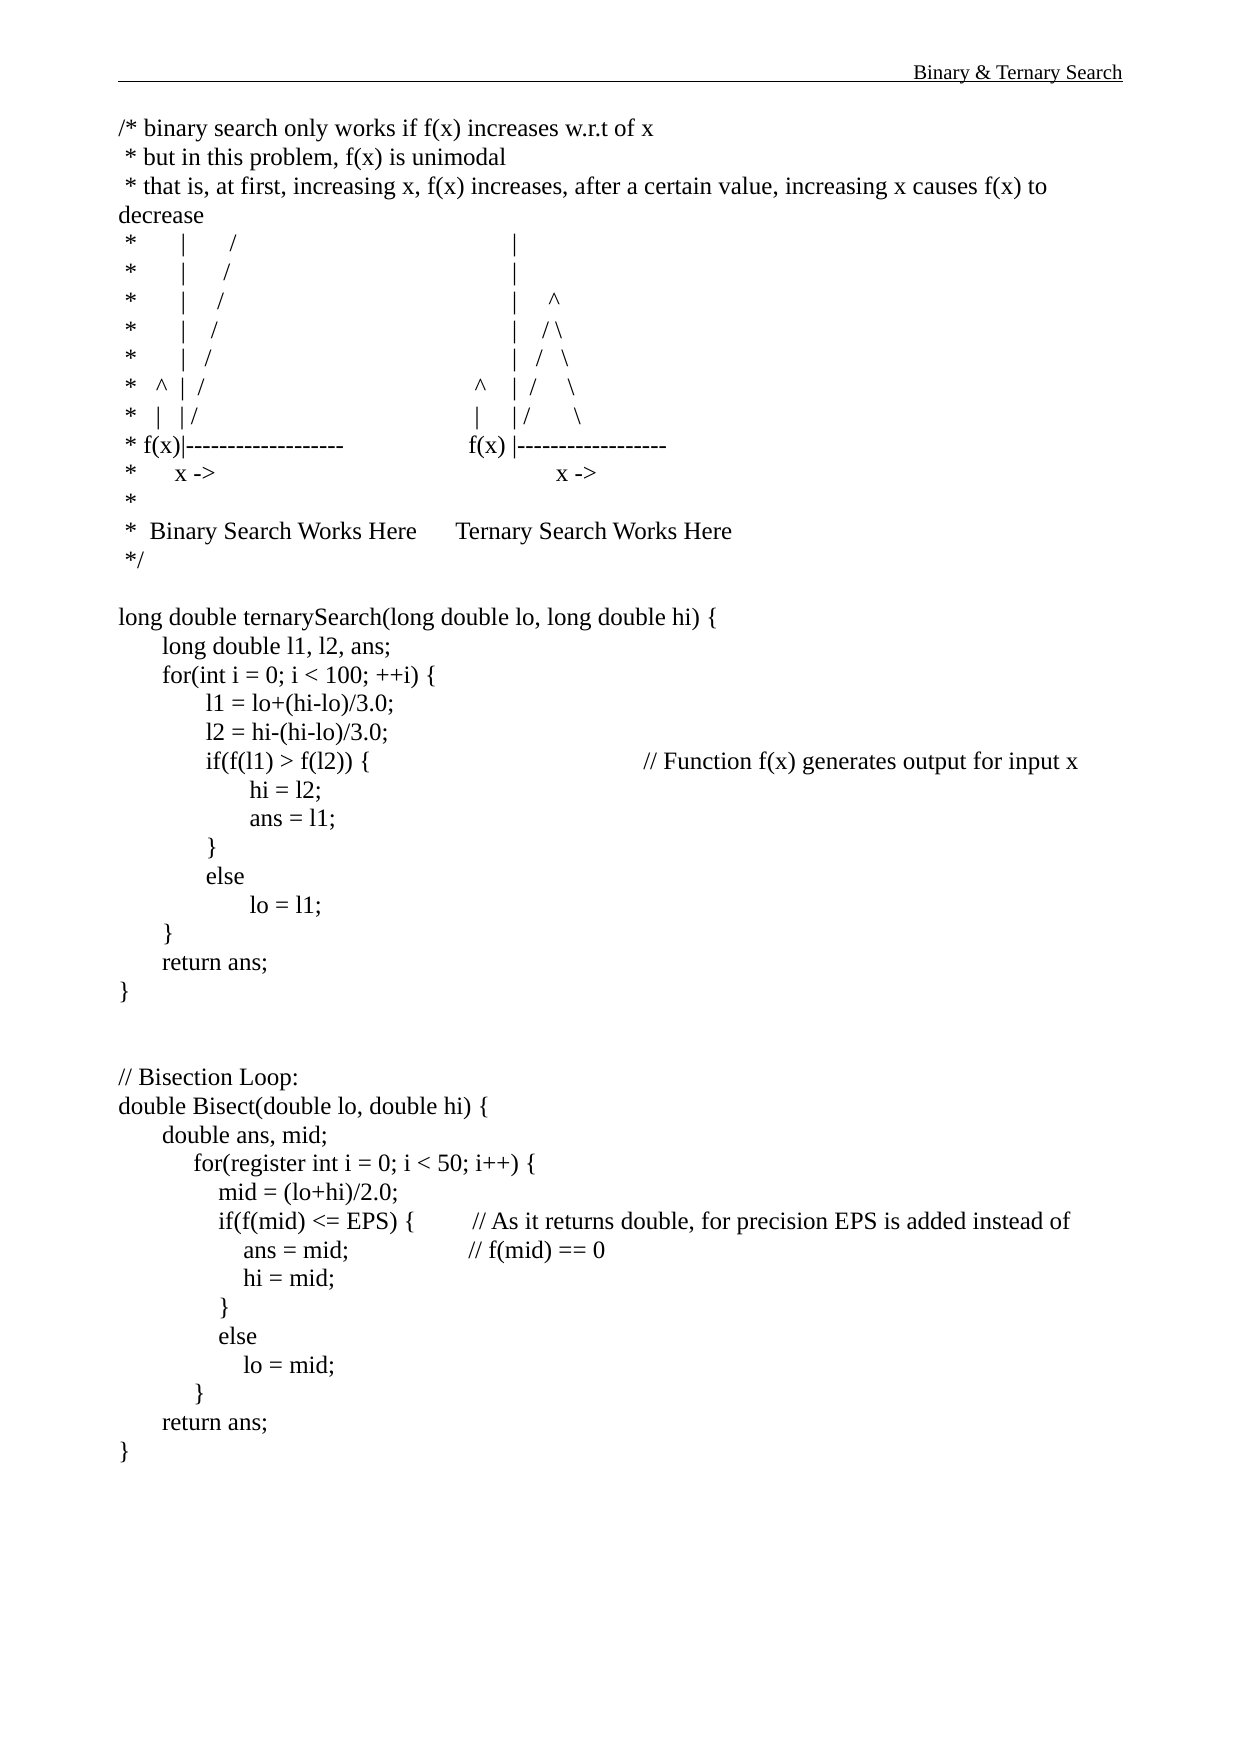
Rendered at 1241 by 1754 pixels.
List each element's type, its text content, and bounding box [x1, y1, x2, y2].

text double ans, mid; [118, 1120, 1122, 1148]
text ans = l1; [118, 803, 1122, 832]
text * | / | [118, 228, 1122, 257]
text mid = (lo+hi)/2.0; [118, 1177, 1122, 1206]
text */ [118, 545, 1122, 573]
text hi = mid; [118, 1263, 1122, 1292]
text return ans; [118, 947, 1122, 976]
text else [118, 1321, 1122, 1350]
text * f(x)|------------------- f(x) |------------------ [118, 430, 1122, 458]
text * Binary Search Works Here Ternary Search Works Here [118, 516, 1122, 545]
text lo = l1; [118, 890, 1122, 918]
text } [118, 1378, 1122, 1407]
text } [118, 1436, 1122, 1465]
text * | / | [118, 257, 1122, 286]
text else [118, 861, 1122, 890]
text * ^ | / ^ | / \ [118, 372, 1122, 401]
text if(f(mid) <= EPS) { // As it returns double, for precision EPS is added instead of [118, 1206, 1122, 1235]
text lo = mid; [118, 1350, 1122, 1378]
text l1 = lo+(hi-lo)/3.0; [118, 688, 1122, 717]
text for(int i = 0; i < 100; ++i) { [118, 660, 1122, 688]
text * | | / | | / \ [118, 401, 1122, 430]
text * but in this problem, f(x) is unimodal [118, 142, 1122, 171]
text if(f(l1) > f(l2)) { // Function f(x) generates output for input x [118, 746, 1122, 775]
text hi = l2; [118, 775, 1122, 803]
text long double l1, l2, ans; [118, 631, 1122, 660]
text * | / | ^ [118, 286, 1122, 315]
text } [118, 976, 1122, 1005]
text double Bisect(double lo, double hi) { [118, 1091, 1122, 1120]
text * | / | / \ [118, 315, 1122, 343]
text * that is, at first, increasing x, f(x) increases, after a certain value, increasing x causes f(x) to decrease [118, 171, 1122, 228]
text * | / | / \ [118, 343, 1122, 372]
text } [118, 918, 1122, 947]
text long double ternarySearch(long double lo, long double hi) { [118, 602, 1122, 631]
text } [118, 832, 1122, 861]
text * [118, 487, 1122, 516]
text l2 = hi-(hi-lo)/3.0; [118, 717, 1122, 746]
text for(register int i = 0; i < 50; i++) { [118, 1148, 1122, 1177]
text // Bisection Loop: [118, 1062, 1122, 1091]
text return ans; [118, 1407, 1122, 1436]
text } [118, 1292, 1122, 1321]
text ans = mid; // f(mid) == 0 [118, 1235, 1122, 1263]
text * x -> x -> [118, 458, 1122, 487]
text /* binary search only works if f(x) increases w.r.t of x [118, 113, 1122, 142]
